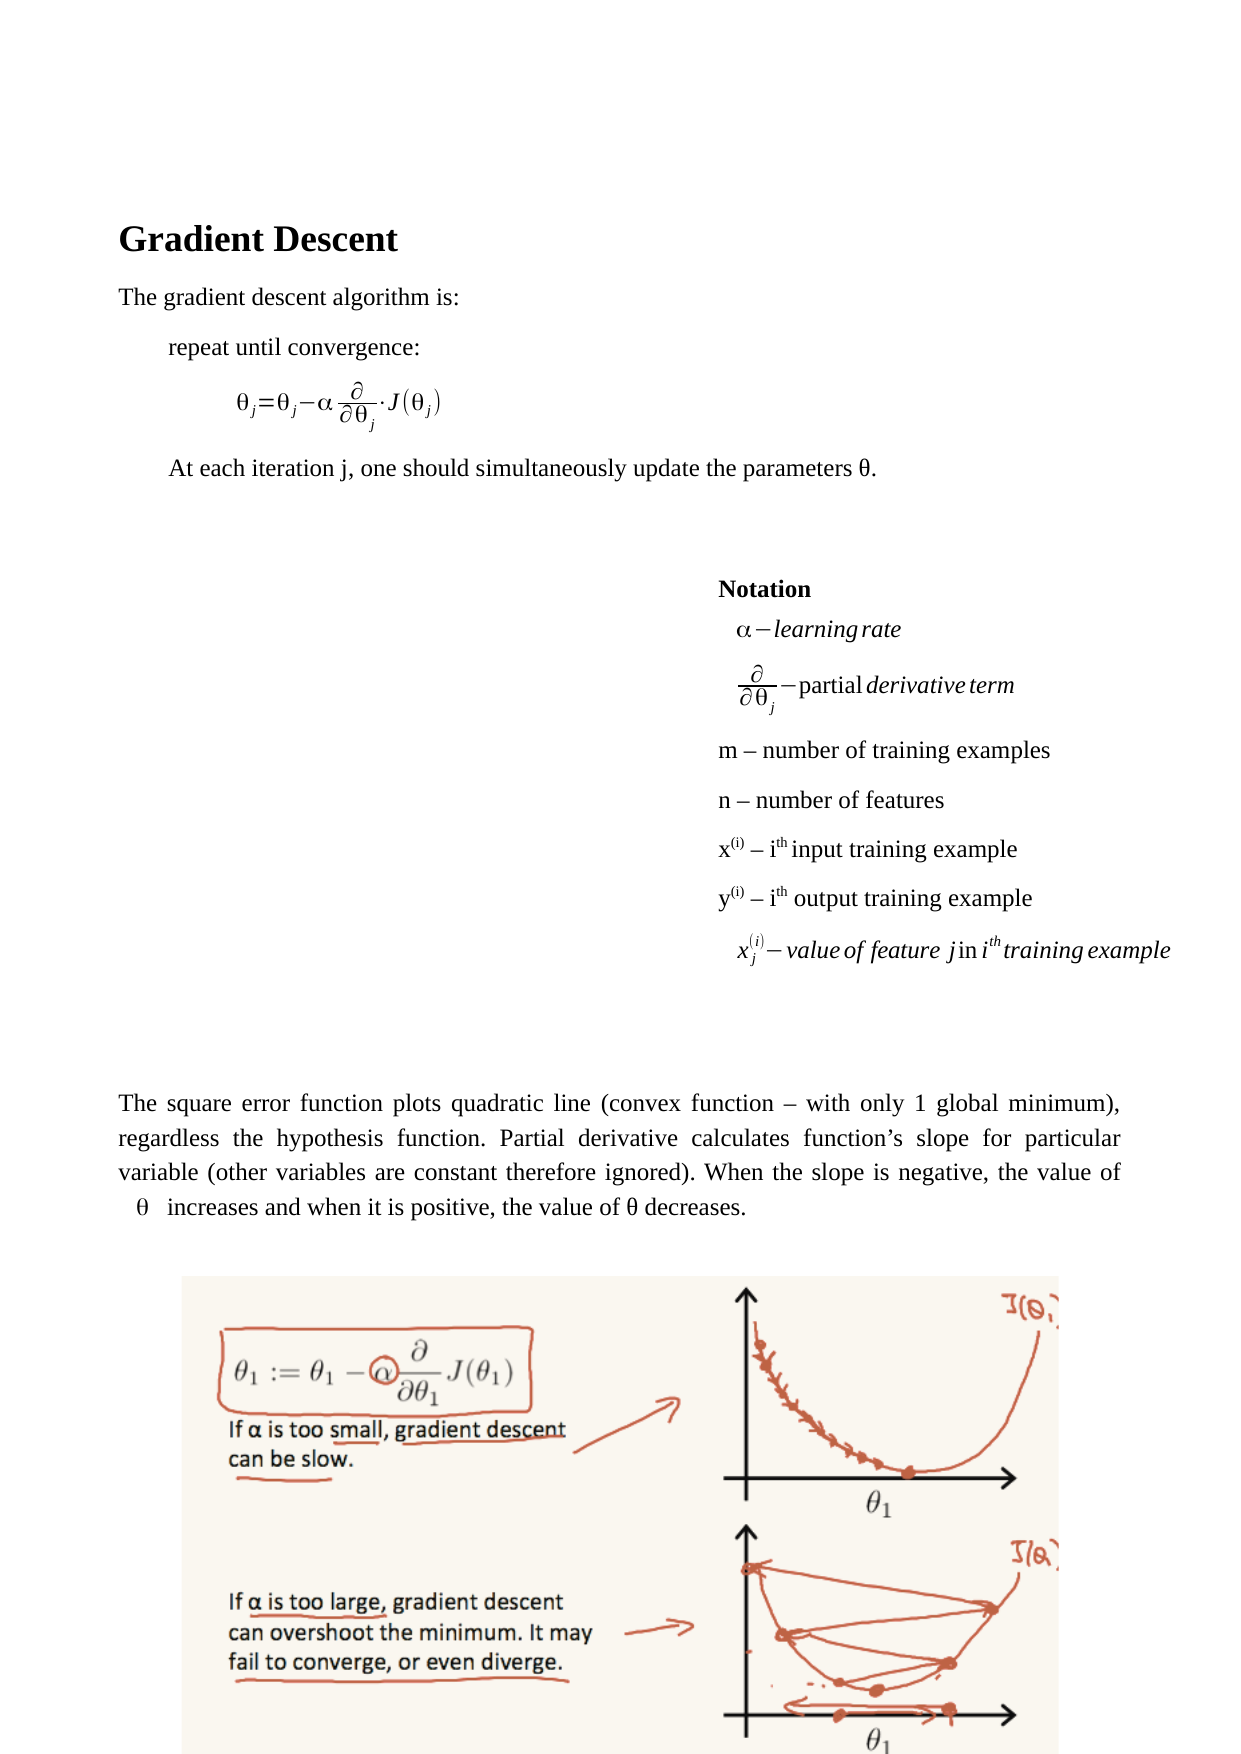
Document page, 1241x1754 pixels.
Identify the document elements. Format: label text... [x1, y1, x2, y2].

text repeat until convergence: [168, 332, 1122, 360]
text At each iteration j, one should simultaneously update the parameters θ. [168, 453, 1122, 481]
text The square error function plots quadratic line (convex function – with only 1 global minimum), regardless the hypothesis function. Partial derivative calculates function’s slope for particular variable (other variables are constant therefore ignored). When the slope is negative, the value ofincreases and when it is positive, the value of θ decreases. [118, 1088, 1122, 1220]
picture [181, 1276, 1059, 1754]
text The gradient descent algorithm is: [118, 282, 1122, 311]
text y(i) – ith output training example [718, 883, 1122, 912]
text m – number of training examples [718, 736, 1122, 764]
text n – number of features [718, 785, 1122, 813]
subtitle Notation [718, 574, 1122, 603]
text x(i) – ith input training example [718, 834, 1122, 862]
subtitle Gradient Descent [118, 216, 1122, 259]
